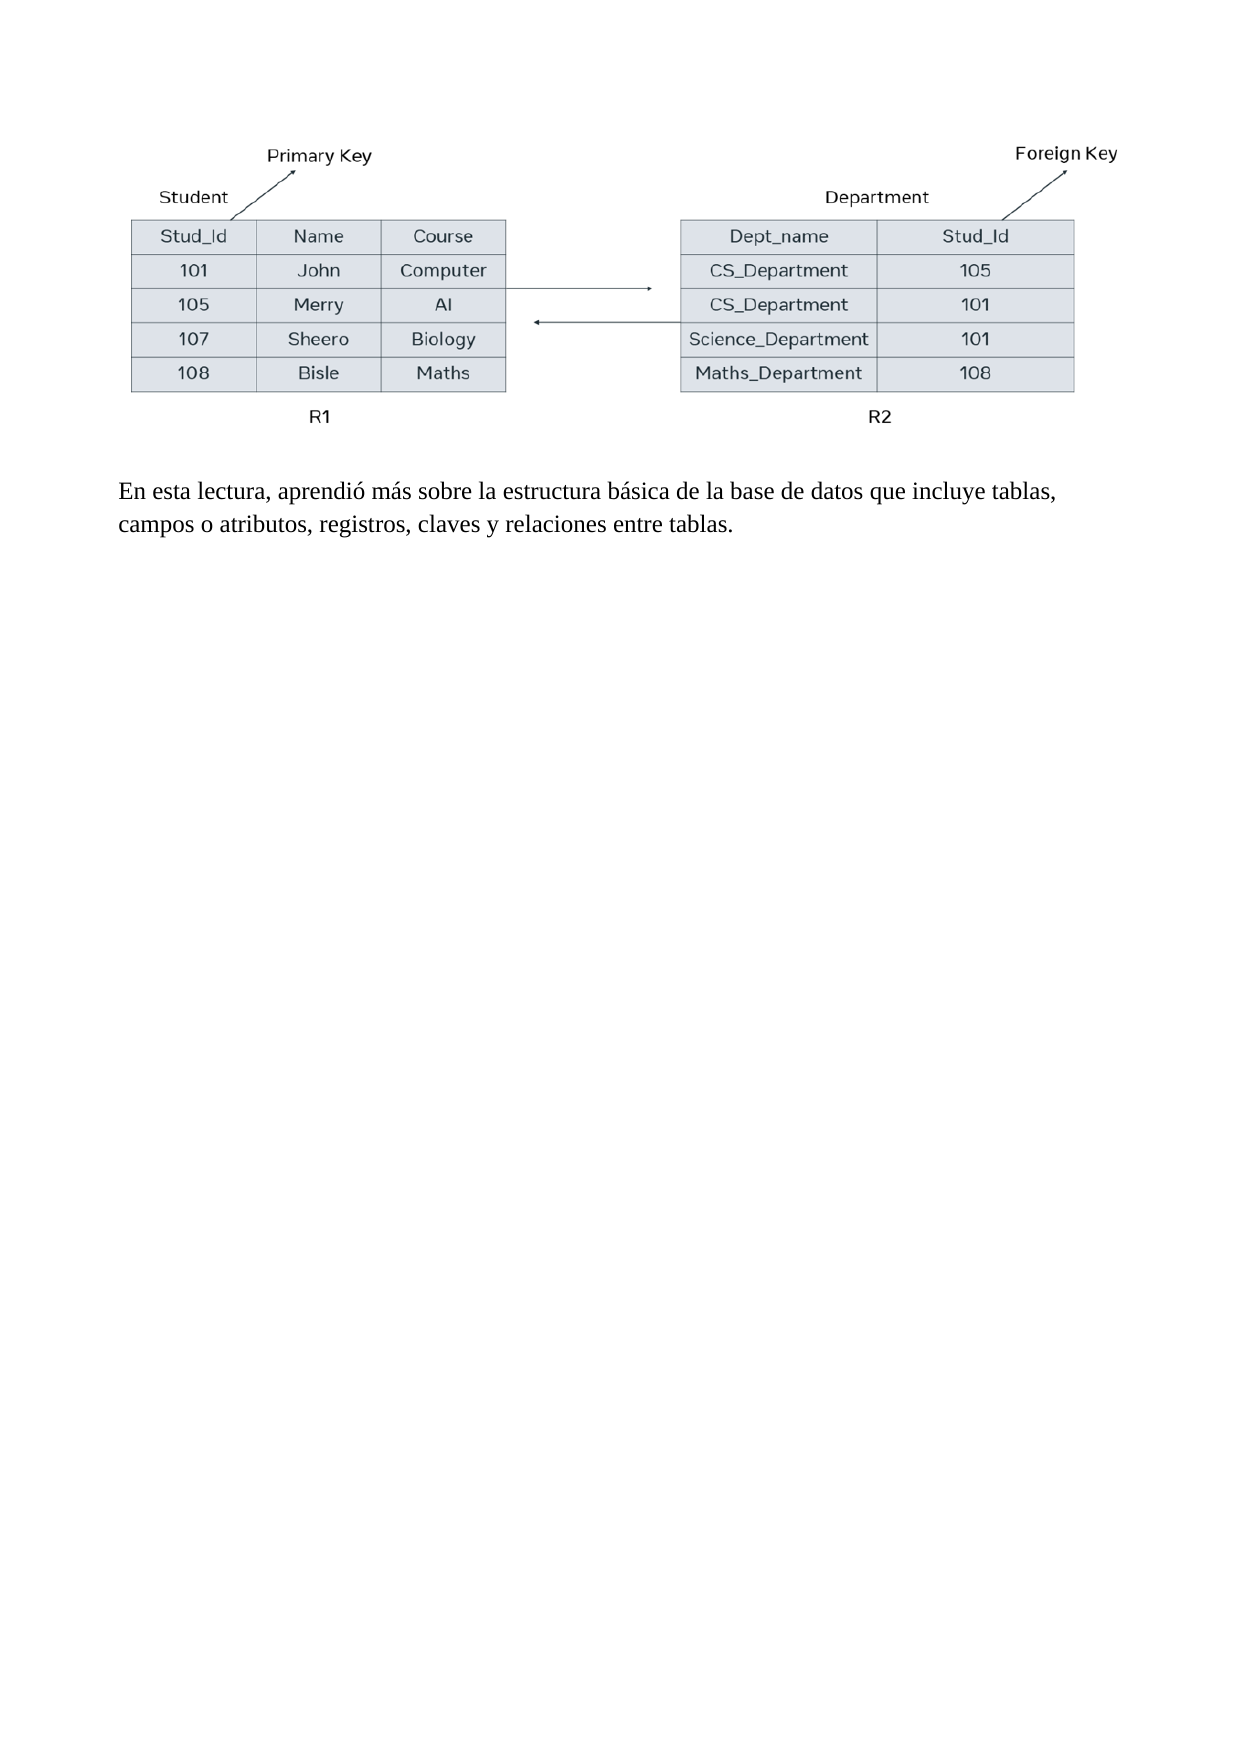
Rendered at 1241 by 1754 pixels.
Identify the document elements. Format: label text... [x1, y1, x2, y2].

picture [118, 118, 1138, 457]
text En esta lectura, aprendió más sobre la estructura básica de la base de datos que incluye tablas, campos o atributos, registros, claves y relaciones entre tablas. [118, 476, 1122, 538]
